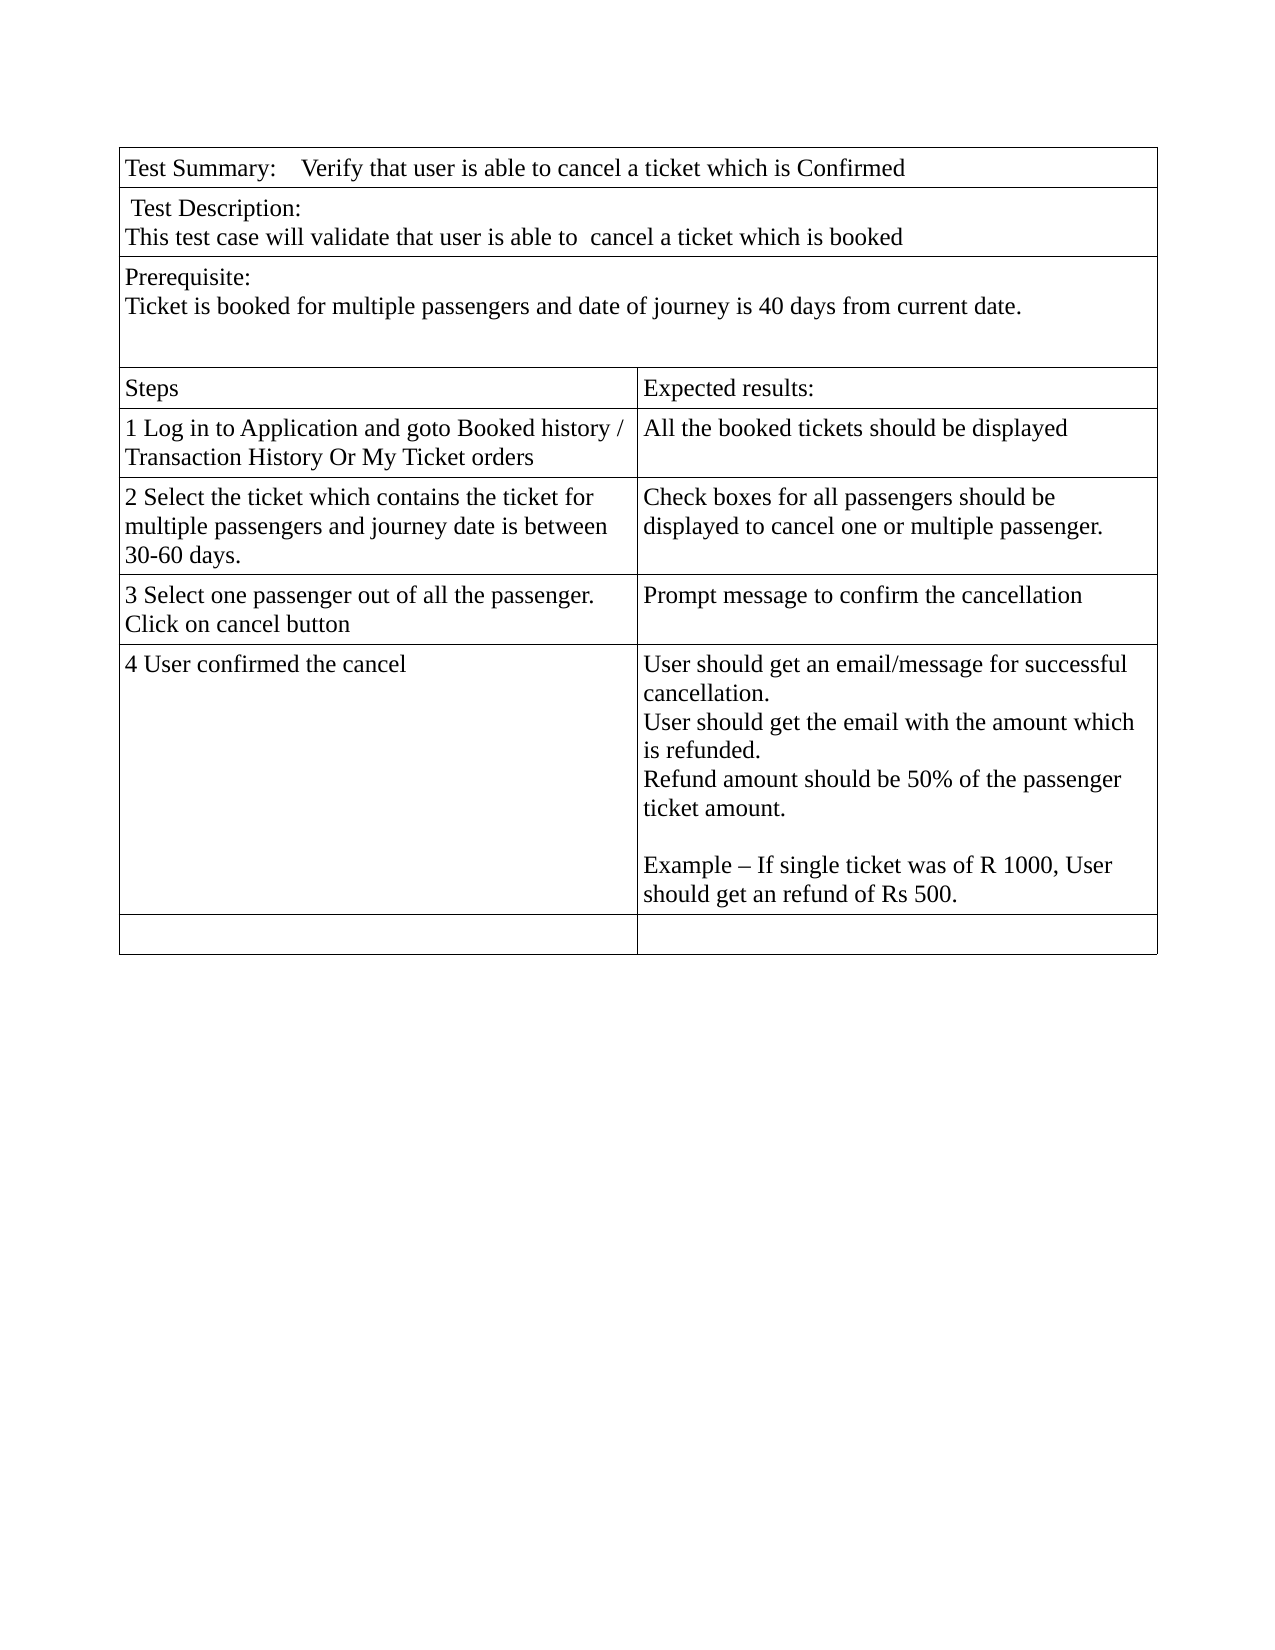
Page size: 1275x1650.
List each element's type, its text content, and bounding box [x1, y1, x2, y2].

table_cell Expected results: [638, 368, 1157, 407]
table_cell User should get an email/message for successful cancellation. User should get the email with the amount which is refunded. Refund amount should be 50% of the passenger ticket amount. Example – If single ticket was of R 1000, User should get an refund of Rs 500. [638, 645, 1157, 914]
table_cell All the booked tickets should be displayed [638, 409, 1157, 477]
table_header Test Summary: Verify that user is able to cancel a ticket which is Confirmed [120, 148, 1157, 187]
table_cell 2 Select the ticket which contains the ticket for multiple passengers and journey date is between 30-60 days. [120, 478, 637, 574]
table_cell Steps [120, 368, 637, 407]
table_cell Prerequisite: Ticket is booked for multiple passengers and date of journey is 40 days from current date. [120, 257, 1157, 367]
table_cell 4 User confirmed the cancel [120, 645, 637, 914]
table_cell Check boxes for all passengers should be displayed to cancel one or multiple passenger. [638, 478, 1157, 574]
table_cell [638, 915, 1157, 954]
table_cell Prompt message to confirm the cancellation [638, 575, 1157, 643]
table_cell 3 Select one passenger out of all the passenger. Click on cancel button [120, 575, 637, 643]
table_cell Test Description: This test case will validate that user is able to cancel a ticket which is booked [120, 188, 1157, 256]
table_cell [120, 915, 637, 954]
table_cell 1 Log in to Application and goto Booked history / Transaction History Or My Ticket orders [120, 409, 637, 477]
